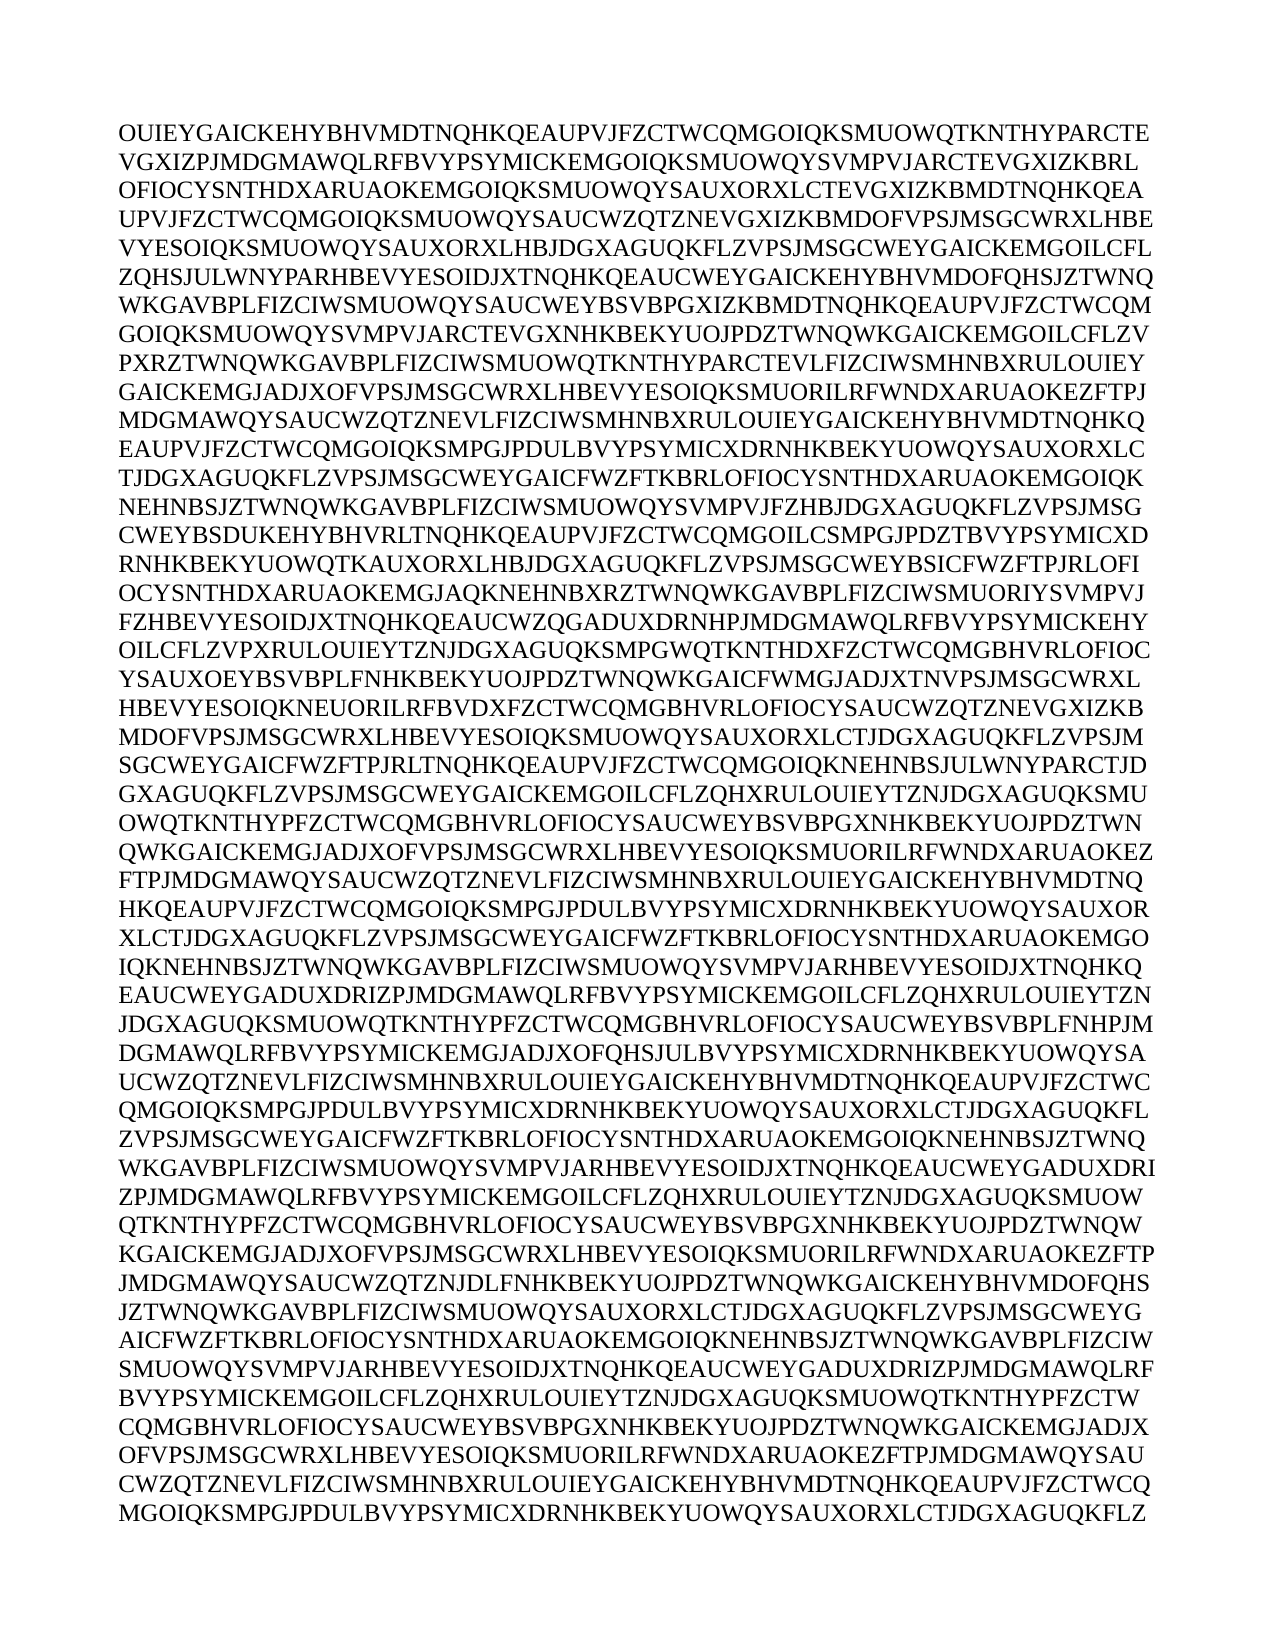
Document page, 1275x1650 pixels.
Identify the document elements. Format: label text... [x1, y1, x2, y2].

text OUIEYGAICKEHYBHVMDTNQHKQEAUPVJFZCTWCQMGOIQKSMUOWQTKNTHYPARCTEVGXIZPJMDGMAWQLRFBVYPSYMICKEMGOIQKSMUOWQYSVMPVJARCTEVGXIZKBRLOFIOCYSNTHDXARUAOKEMGOIQKSMUOWQYSAUXORXLCTEVGXIZKBMDTNQHKQEAUPVJFZCTWCQMGOIQKSMUOWQYSAUCWZQTZNEVGXIZKBMDOFVPSJMSGCWRXLHBEVYESOIQKSMUOWQYSAUXORXLHBJDGXAGUQKFLZVPSJMSGCWEYGAICKEMGOILCFLZQHSJULWNYPARHBEVYESOIDJXTNQHKQEAUCWEYGAICKEHYBHVMDOFQHSJZTWNQWKGAVBPLFIZCIWSMUOWQYSAUCWEYBSVBPGXIZKBMDTNQHKQEAUPVJFZCTWCQMGOIQKSMUOWQYSVMPVJARCTEVGXNHKBEKYUOJPDZTWNQWKGAICKEMGOILCFLZVPXRZTWNQWKGAVBPLFIZCIWSMUOWQTKNTHYPARCTEVLFIZCIWSMHNBXRULOUIEYGAICKEMGJADJXOFVPSJMSGCWRXLHBEVYESOIQKSMUORILRFWNDXARUAOKEZFTPJMDGMAWQYSAUCWZQTZNEVLFIZCIWSMHNBXRULOUIEYGAICKEHYBHVMDTNQHKQEAUPVJFZCTWCQMGOIQKSMPGJPDULBVYPSYMICXDRNHKBEKYUOWQYSAUXORXLCTJDGXAGUQKFLZVPSJMSGCWEYGAICFWZFTKBRLOFIOCYSNTHDXARUAOKEMGOIQKNEHNBSJZTWNQWKGAVBPLFIZCIWSMUOWQYSVMPVJFZHBJDGXAGUQKFLZVPSJMSGCWEYBSDUKEHYBHVRLTNQHKQEAUPVJFZCTWCQMGOILCSMPGJPDZTBVYPSYMICXDRNHKBEKYUOWQTKAUXORXLHBJDGXAGUQKFLZVPSJMSGCWEYBSICFWZFTPJRLOFIOCYSNTHDXARUAOKEMGJAQKNEHNBXRZTWNQWKGAVBPLFIZCIWSMUORIYSVMPVJFZHBEVYESOIDJXTNQHKQEAUCWZQGADUXDRNHPJMDGMAWQLRFBVYPSYMICKEHYOILCFLZVPXRULOUIEYTZNJDGXAGUQKSMPGWQTKNTHDXFZCTWCQMGBHVRLOFIOCYSAUXOEYBSVBPLFNHKBEKYUOJPDZTWNQWKGAICFWMGJADJXTNVPSJMSGCWRXLHBEVYESOIQKNEUORILRFBVDXFZCTWCQMGBHVRLOFIOCYSAUCWZQTZNEVGXIZKBMDOFVPSJMSGCWRXLHBEVYESOIQKSMUOWQYSAUXORXLCTJDGXAGUQKFLZVPSJMSGCWEYGAICFWZFTPJRLTNQHKQEAUPVJFZCTWCQMGOIQKNEHNBSJULWNYPARCTJDGXAGUQKFLZVPSJMSGCWEYGAICKEMGOILCFLZQHXRULOUIEYTZNJDGXAGUQKSMUOWQTKNTHYPFZCTWCQMGBHVRLOFIOCYSAUCWEYBSVBPGXNHKBEKYUOJPDZTWNQWKGAICKEMGJADJXOFVPSJMSGCWRXLHBEVYESOIQKSMUORILRFWNDXARUAOKEZFTPJMDGMAWQYSAUCWZQTZNEVLFIZCIWSMHNBXRULOUIEYGAICKEHYBHVMDTNQHKQEAUPVJFZCTWCQMGOIQKSMPGJPDULBVYPSYMICXDRNHKBEKYUOWQYSAUXORXLCTJDGXAGUQKFLZVPSJMSGCWEYGAICFWZFTKBRLOFIOCYSNTHDXARUAOKEMGOIQKNEHNBSJZTWNQWKGAVBPLFIZCIWSMUOWQYSVMPVJARHBEVYESOIDJXTNQHKQEAUCWEYGADUXDRIZPJMDGMAWQLRFBVYPSYMICKEMGOILCFLZQHXRULOUIEYTZNJDGXAGUQKSMUOWQTKNTHYPFZCTWCQMGBHVRLOFIOCYSAUCWEYBSVBPLFNHPJMDGMAWQLRFBVYPSYMICKEMGJADJXOFQHSJULBVYPSYMICXDRNHKBEKYUOWQYSAUCWZQTZNEVLFIZCIWSMHNBXRULOUIEYGAICKEHYBHVMDTNQHKQEAUPVJFZCTWCQMGOIQKSMPGJPDULBVYPSYMICXDRNHKBEKYUOWQYSAUXORXLCTJDGXAGUQKFLZVPSJMSGCWEYGAICFWZFTKBRLOFIOCYSNTHDXARUAOKEMGOIQKNEHNBSJZTWNQWKGAVBPLFIZCIWSMUOWQYSVMPVJARHBEVYESOIDJXTNQHKQEAUCWEYGADUXDRIZPJMDGMAWQLRFBVYPSYMICKEMGOILCFLZQHXRULOUIEYTZNJDGXAGUQKSMUOWQTKNTHYPFZCTWCQMGBHVRLOFIOCYSAUCWEYBSVBPGXNHKBEKYUOJPDZTWNQWKGAICKEMGJADJXOFVPSJMSGCWRXLHBEVYESOIQKSMUORILRFWNDXARUAOKEZFTPJMDGMAWQYSAUCWZQTZNJDLFNHKBEKYUOJPDZTWNQWKGAICKEHYBHVMDOFQHSJZTWNQWKGAVBPLFIZCIWSMUOWQYSAUXORXLCTJDGXAGUQKFLZVPSJMSGCWEYGAICFWZFTKBRLOFIOCYSNTHDXARUAOKEMGOIQKNEHNBSJZTWNQWKGAVBPLFIZCIWSMUOWQYSVMPVJARHBEVYESOIDJXTNQHKQEAUCWEYGADUXDRIZPJMDGMAWQLRFBVYPSYMICKEMGOILCFLZQHXRULOUIEYTZNJDGXAGUQKSMUOWQTKNTHYPFZCTWCQMGBHVRLOFIOCYSAUCWEYBSVBPGXNHKBEKYUOJPDZTWNQWKGAICKEMGJADJXOFVPSJMSGCWRXLHBEVYESOIQKSMUORILRFWNDXARUAOKEZFTPJMDGMAWQYSAUCWZQTZNEVLFIZCIWSMHNBXRULOUIEYGAICKEHYBHVMDTNQHKQEAUPVJFZCTWCQMGOIQKSMPGJPDULBVYPSYMICXDRNHKBEKYUOWQYSAUXORXLCTJDGXAGUQKFLZ [118, 118, 1157, 1527]
